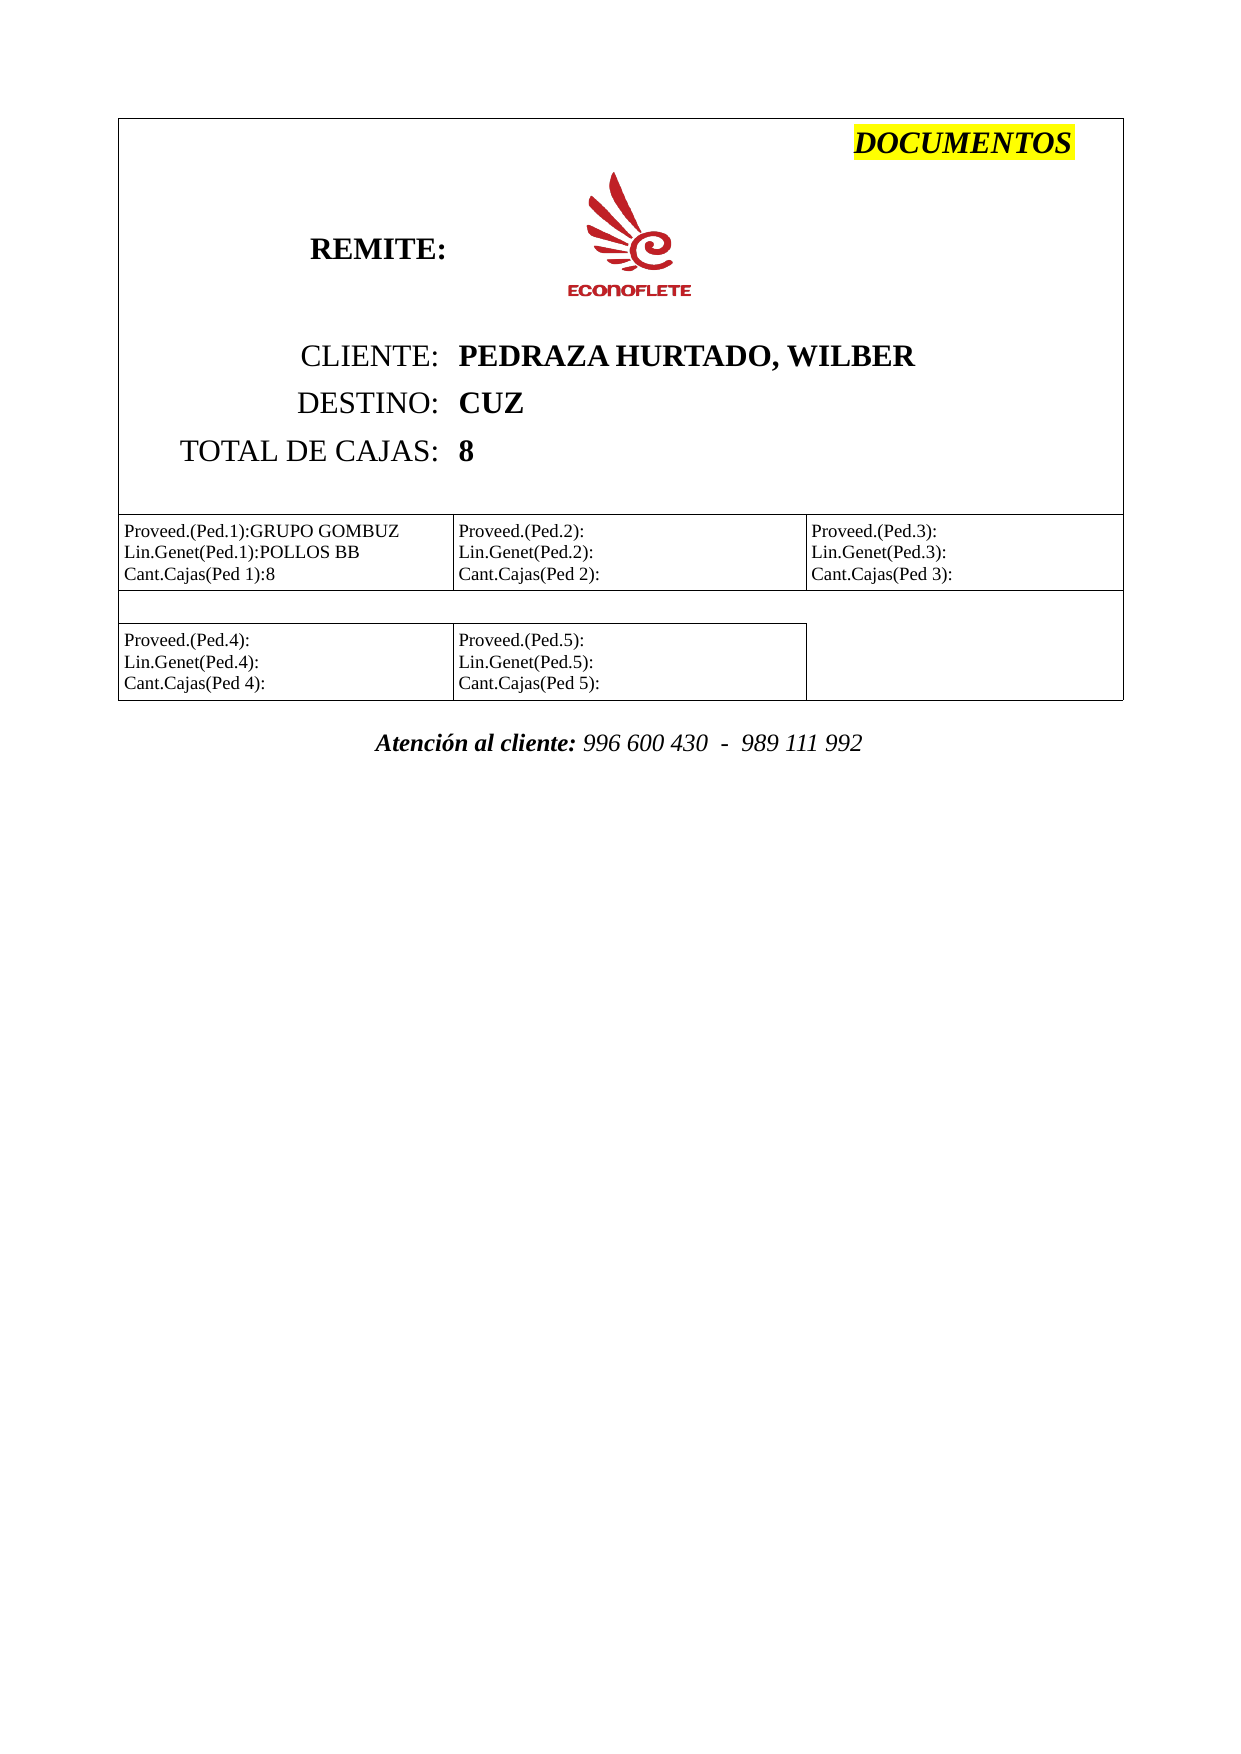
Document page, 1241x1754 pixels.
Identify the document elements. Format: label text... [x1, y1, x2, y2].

table_cell [119, 591, 453, 623]
table_cell [453, 591, 806, 623]
table_cell Proveed.(Ped.1):GRUPO GOMBUZ Lin.Genet(Ped.1):POLLOS BB Cant.Cajas(Ped 1):8 [119, 515, 453, 590]
table_cell Proveed.(Ped.5): Lin.Genet(Ped.5): Cant.Cajas(Ped 5): [454, 624, 806, 699]
table_cell CUZ [453, 379, 806, 426]
table_cell TOTAL DE CAJAS: [119, 426, 453, 474]
table_cell [806, 166, 1123, 332]
table_cell [453, 166, 806, 332]
table_cell [807, 623, 1123, 699]
table_cell Proveed.(Ped.4): Lin.Genet(Ped.4): Cant.Cajas(Ped 4): [119, 624, 453, 699]
table_cell Proveed.(Ped.3): Lin.Genet(Ped.3): Cant.Cajas(Ped 3): [807, 515, 1123, 590]
table_cell [453, 474, 806, 514]
table_cell 8 [453, 426, 1123, 474]
table_header DOCUMENTOS [806, 119, 1123, 166]
table_cell [806, 591, 1123, 623]
table_header [453, 119, 806, 166]
table_cell PEDRAZA HURTADO, WILBER [453, 332, 1123, 379]
table_cell DESTINO: [119, 379, 453, 426]
table_cell Proveed.(Ped.2): Lin.Genet(Ped.2): Cant.Cajas(Ped 2): [454, 515, 806, 590]
table_cell [806, 474, 1123, 514]
text Atención al cliente: 996 600 430 - 989 111 992 [118, 728, 1122, 757]
table_cell CLIENTE: [119, 332, 453, 379]
table_header [119, 119, 453, 166]
table_cell [119, 474, 453, 514]
table_cell REMITE: [119, 166, 453, 332]
picture [552, 171, 707, 297]
table_cell [806, 379, 1123, 426]
